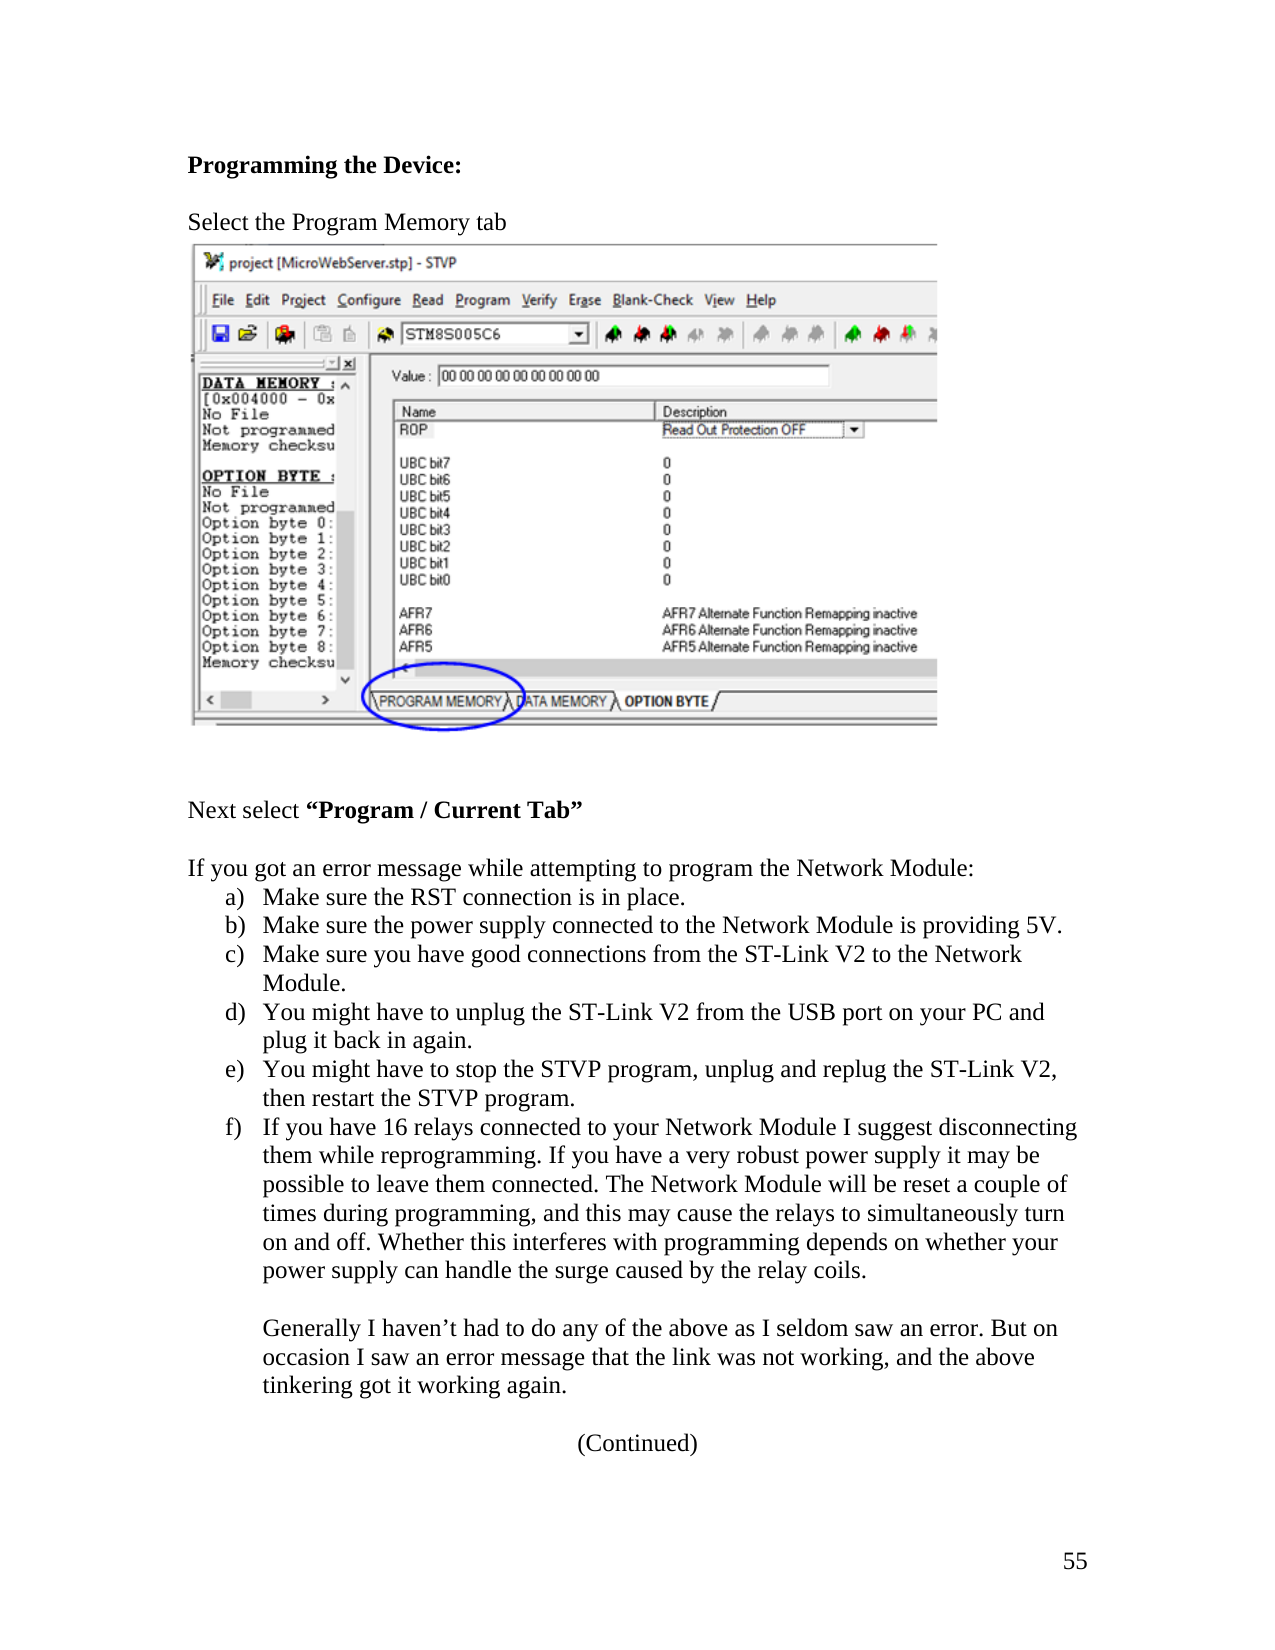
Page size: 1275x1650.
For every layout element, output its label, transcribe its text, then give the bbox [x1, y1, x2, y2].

text If you got an error message while attempting to program the Network Module: [187, 853, 1087, 882]
text Next select “Program / Current Tab” [187, 795, 1087, 824]
text (Continued) [187, 1428, 1087, 1457]
text Programming the Device: [187, 150, 1087, 179]
text Select the Program Memory tab [187, 207, 1087, 236]
text Generally I haven’t had to do any of the above as I seldom saw an error. But on occasion I saw an error message that the link was not working, and the above tinkering got it working again. [262, 1313, 1087, 1399]
picture [187, 236, 955, 738]
list Make sure you have good connections from the ST-Link V2 to the Network Module. [225, 939, 1087, 997]
list You might have to stop the STVP program, unplug and replug the ST-Link V2, then restart the STVP program. [225, 1054, 1087, 1112]
list Make sure the power supply connected to the Network Module is providing 5V. [225, 910, 1087, 939]
list If you have 16 relays connected to your Network Module I suggest disconnecting them while reprogramming. If you have a very robust power supply it may be possible to leave them connected. The Network Module will be reset a couple of times during programming, and this may cause the relays to simultaneously turn on and off. Whether this interferes with programming depends on whether your power supply can handle the surge caused by the relay coils. [225, 1112, 1087, 1284]
list You might have to unplug the ST-Link V2 from the USB port on your PC and plug it back in again. [225, 997, 1087, 1054]
list Make sure the RST connection is in place. [225, 882, 1087, 910]
